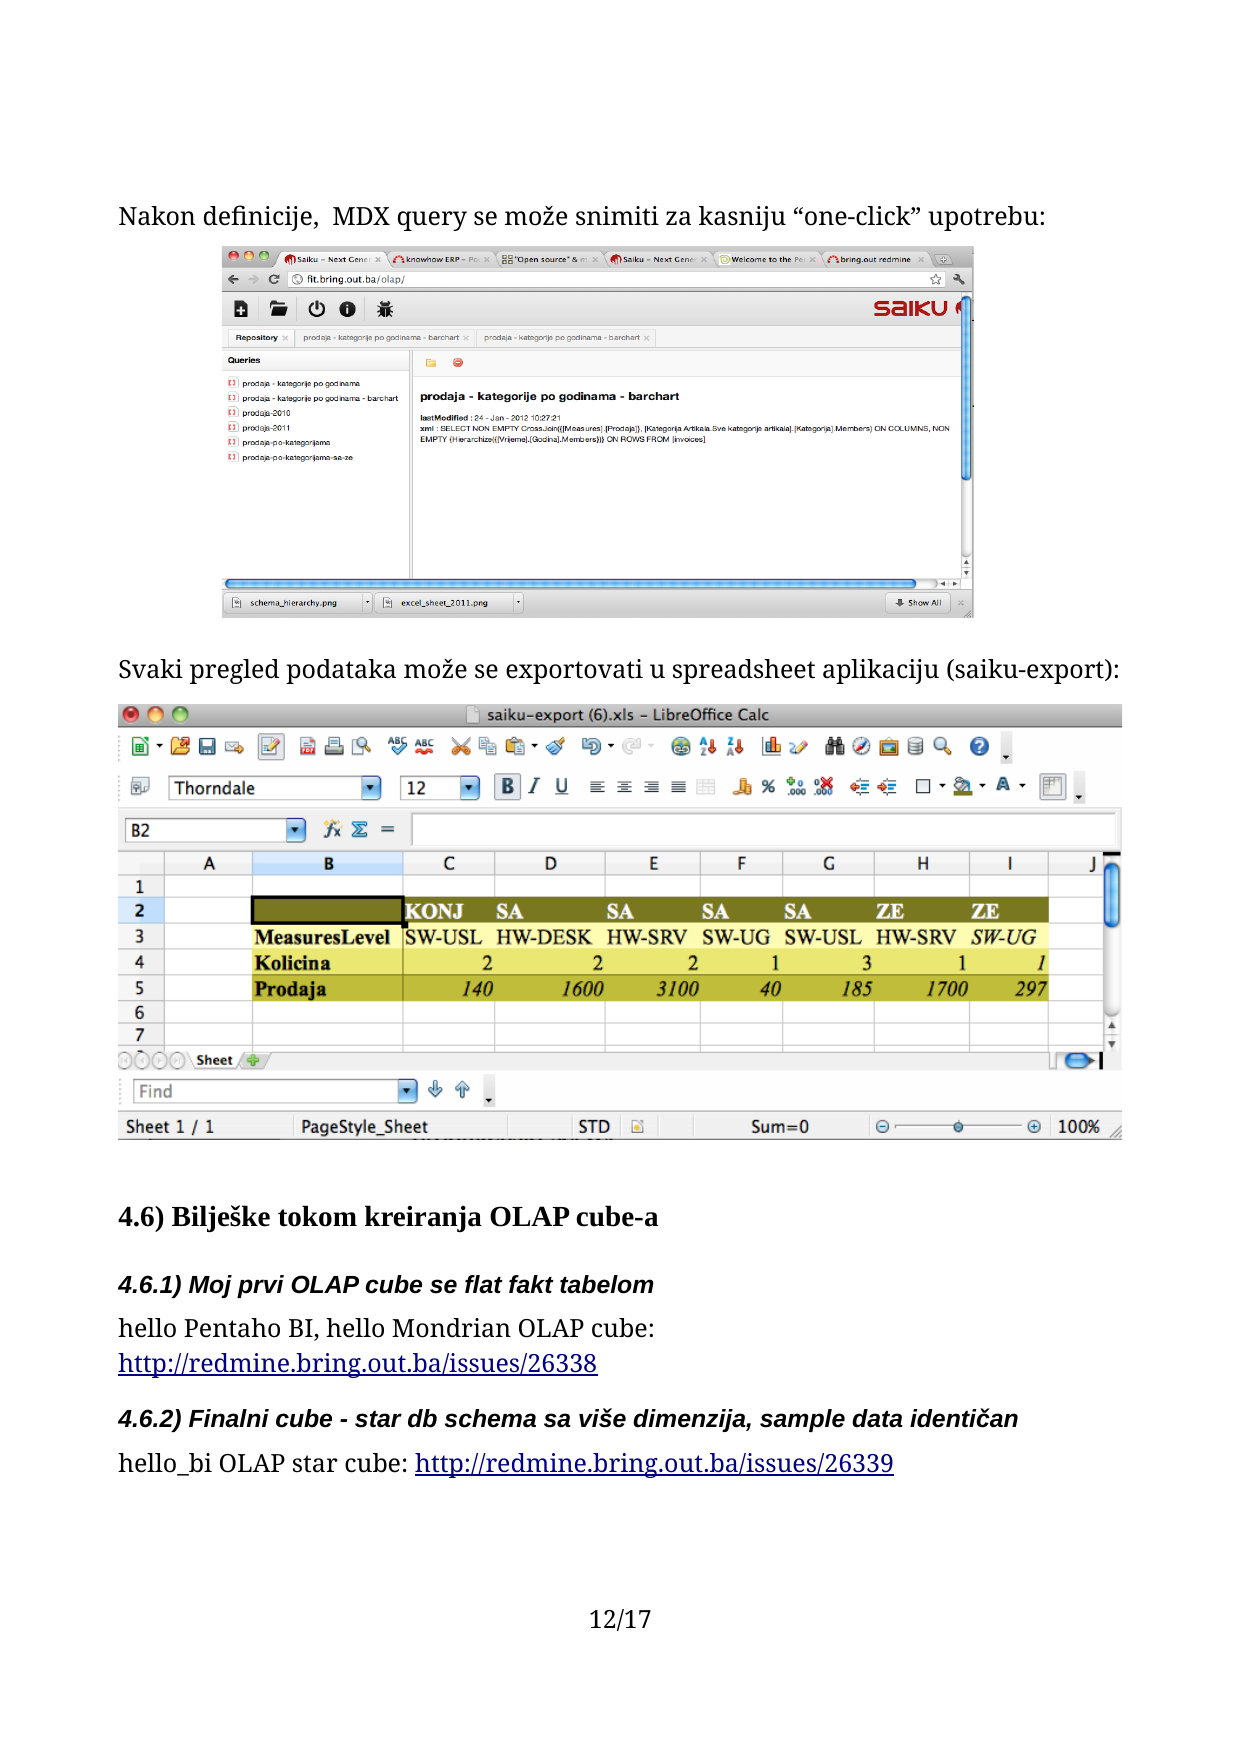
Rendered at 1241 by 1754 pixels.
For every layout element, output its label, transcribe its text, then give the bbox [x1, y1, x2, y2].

subtitle 4.6.1) Moj prvi OLAP cube se flat fakt tabelom [118, 1270, 1122, 1299]
text hello_bi OLAP star cube: http://redmine.bring.out.ba/issues/26339 [118, 1445, 1122, 1479]
text hello Pentaho BI, hello Mondrian OLAP cube: http://redmine.bring.out.ba/issues/26338 [118, 1311, 1122, 1379]
picture [221, 246, 974, 618]
text Svaki pregled podataka može se exportovati u spreadsheet aplikaciju (saiku-export): [118, 652, 1122, 686]
picture [118, 704, 1123, 1140]
text Nakon definicije, MDX query se može snimiti za kasniju “one-click” upotrebu: [118, 198, 1122, 232]
subtitle 4.6.2) Finalni cube - star db schema sa više dimenzija, sample data identičan [118, 1404, 1122, 1433]
subtitle 4.6) Bilješke tokom kreiranja OLAP cube-a [118, 1199, 1122, 1233]
